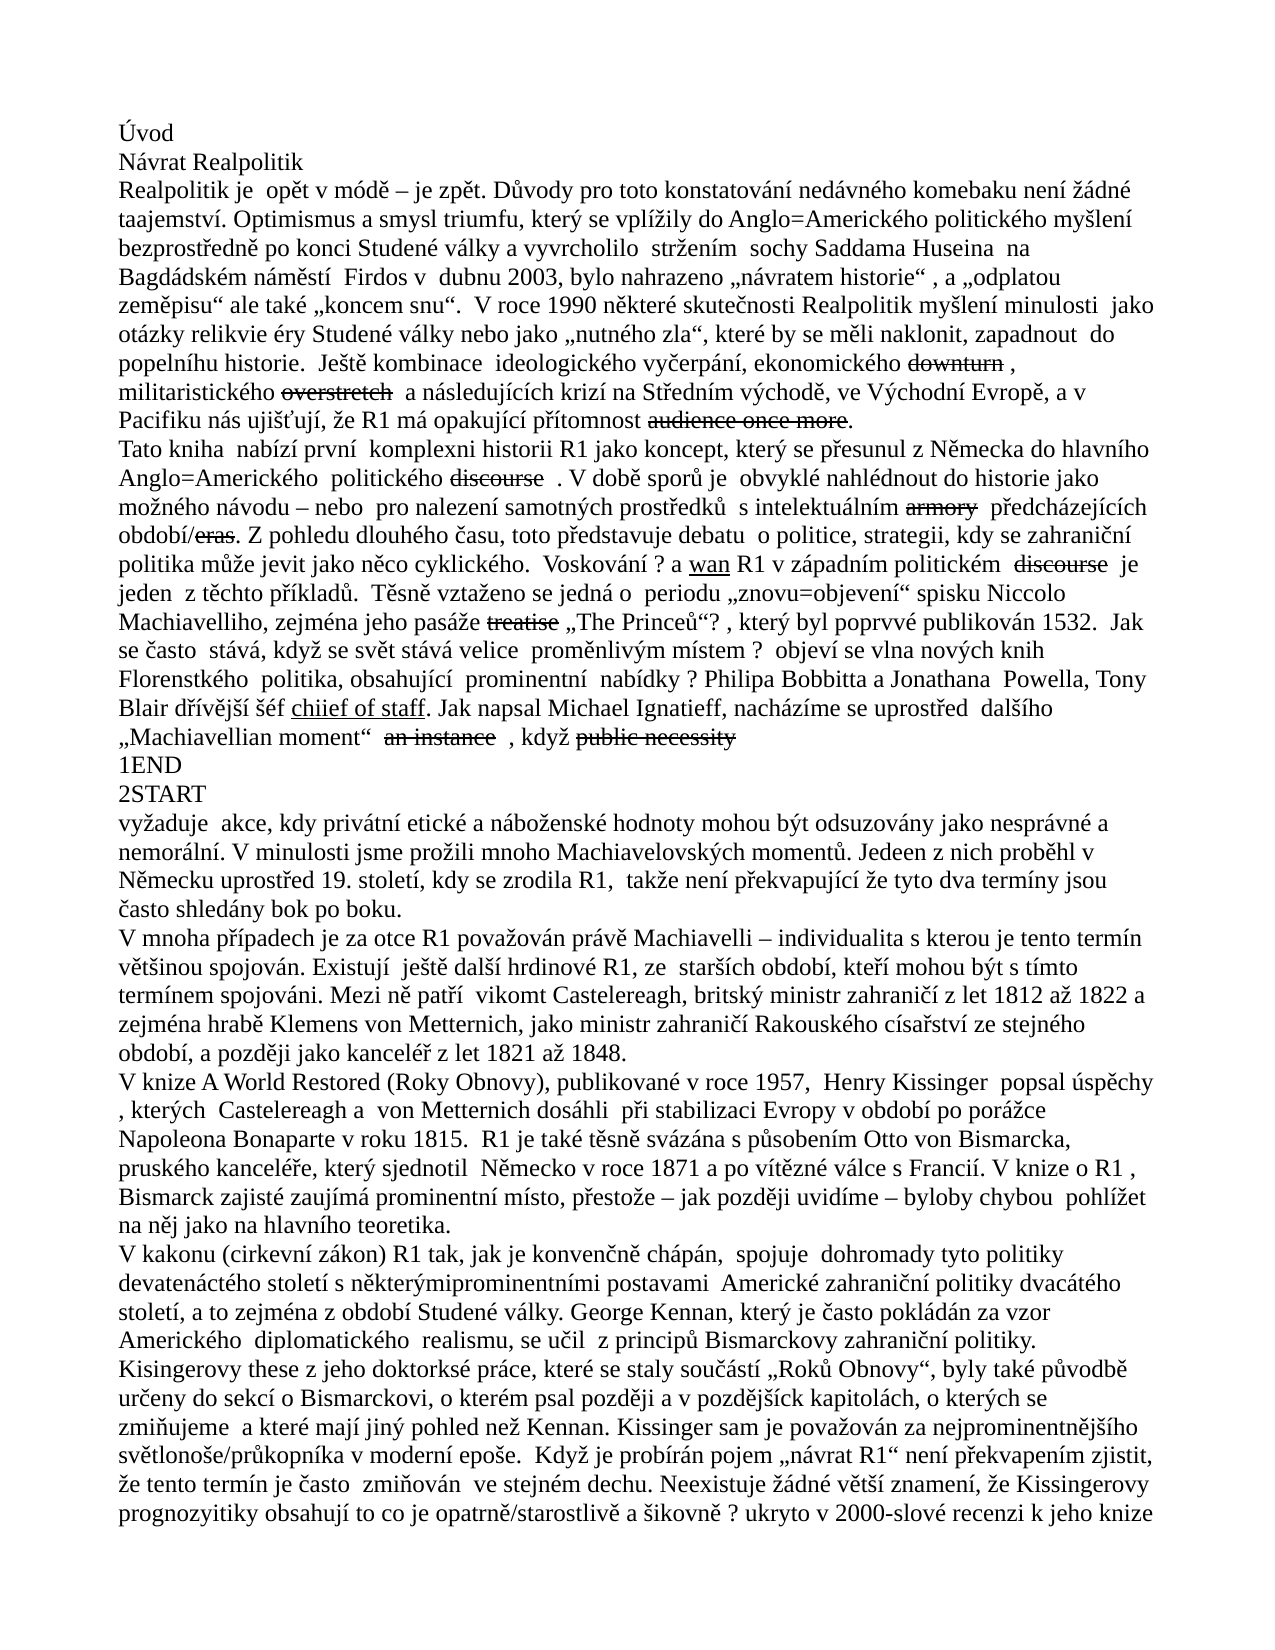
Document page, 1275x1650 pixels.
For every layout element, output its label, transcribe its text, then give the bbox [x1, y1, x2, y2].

text Tato kniha nabízí první komplexni historii R1 jako koncept, který se přesunul z Německa do hlavního Anglo=Amerického politického discourse . V době sporů je obvyklé nahlédnout do historie jako možného návodu – nebo pro nalezení samotných prostředků s intelektuálním armory předcházejících období/eras. Z pohledu dlouhého času, toto představuje debatu o politice, strategii, kdy se zahraniční politika může jevit jako něco cyklického. Voskování ? a wan R1 v západním politickém discourse je jeden z těchto příkladů. Těsně vztaženo se jedná o periodu „znovu=objevení“ spisku Niccolo Machiavelliho, zejména jeho pasáže treatise „The Princeů“? , který byl poprvvé publikován 1532. Jak se často stává, když se svět stává velice proměnlivým místem ? objeví se vlna nových knih Florenstkého politika, obsahující prominentní nabídky ? Philipa Bobbitta a Jonathana Powella, Tony Blair dřívější šéf chiief of staff. Jak napsal Michael Ignatieff, nacházíme se uprostřed dalšího „Machiavellian moment“ an instance , když public necessity [118, 434, 1157, 751]
text 2START [118, 779, 1157, 808]
text Návrat Realpolitik [118, 147, 1157, 176]
text V kakonu (cirkevní zákon) R1 tak, jak je konvenčně chápán, spojuje dohromady tyto politiky devatenáctého století s některýmiprominentními postavami Americké zahraniční politiky dvacátého století, a to zejména z období Studené války. George Kennan, který je často pokládán za vzor Amerického diplomatického realismu, se učil z principů Bismarckovy zahraniční politiky. Kisingerovy these z jeho doktorksé práce, které se staly součástí „Roků Obnovy“, byly také původbě určeny do sekcí o Bismarckovi, o kterém psal později a v pozdějšíck kapitolách, o kterých se zmiňujeme a které mají jiný pohled než Kennan. Kissinger sam je považován za nejprominentnějšího světlonoše/průkopníka v moderní epoše. Když je probírán pojem „návrat R1“ není překvapením zjistit, že tento termín je často zmiňován ve stejném dechu. Neexistuje žádné větší znamení, že Kissingerovy prognozyitiky obsahují to co je opatrně/starostlivě a šikovně ? ukryto v 2000-slové recenzi k jeho knize [118, 1239, 1157, 1527]
text vyžaduje akce, kdy privátní etické a náboženské hodnoty mohou být odsuzovány jako nesprávné a nemorální. V minulosti jsme prožili mnoho Machiavelovských momentů. Jedeen z nich proběhl v Německu uprostřed 19. století, kdy se zrodila R1, takže není překvapující že tyto dva termíny jsou často shledány bok po boku. [118, 808, 1157, 923]
text Realpolitik je opět v módě – je zpět. Důvody pro toto konstatování nedávného komebaku není žádné taajemství. Optimismus a smysl triumfu, který se vplížily do Anglo=Amerického politického myšlení bezprostředně po konci Studené války a vyvrcholilo stržením sochy Saddama Huseina na Bagdádském náměstí Firdos v dubnu 2003, bylo nahrazeno „návratem historie“ , a „odplatou zeměpisu“ ale také „koncem snu“. V roce 1990 některé skutečnosti Realpolitik myšlení minulosti jako otázky relikvie éry Studené války nebo jako „nutného zla“, které by se měli naklonit, zapadnout do popelníhu historie. Ještě kombinace ideologického vyčerpání, ekonomického downturn , militaristického overstretch a následujících krizí na Středním východě, ve Východní Evropě, a v Pacifiku nás ujišťují, že R1 má opakující přítomnost audience once more. [118, 176, 1157, 434]
text V mnoha případech je za otce R1 považován právě Machiavelli – individualita s kterou je tento termín většinou spojován. Existují ještě další hrdinové R1, ze starších období, kteří mohou být s tímto termínem spojováni. Mezi ně patří vikomt Castelereagh, britský ministr zahraničí z let 1812 až 1822 a zejména hrabě Klemens von Metternich, jako ministr zahraničí Rakouského císařství ze stejného období, a později jako kanceléř z let 1821 až 1848. [118, 923, 1157, 1067]
text 1END [118, 751, 1157, 779]
text Úvod [118, 118, 1157, 147]
text V knize A World Restored (Roky Obnovy), publikované v roce 1957, Henry Kissinger popsal úspěchy , kterých Castelereagh a von Metternich dosáhli při stabilizaci Evropy v období po porážce Napoleona Bonaparte v roku 1815. R1 je také těsně svázána s působením Otto von Bismarcka, pruského kanceléře, který sjednotil Německo v roce 1871 a po vítězné válce s Francií. V knize o R1 , Bismarck zajisté zaujímá prominentní místo, přestože – jak později uvidíme – byloby chybou pohlížet na něj jako na hlavního teoretika. [118, 1067, 1157, 1239]
